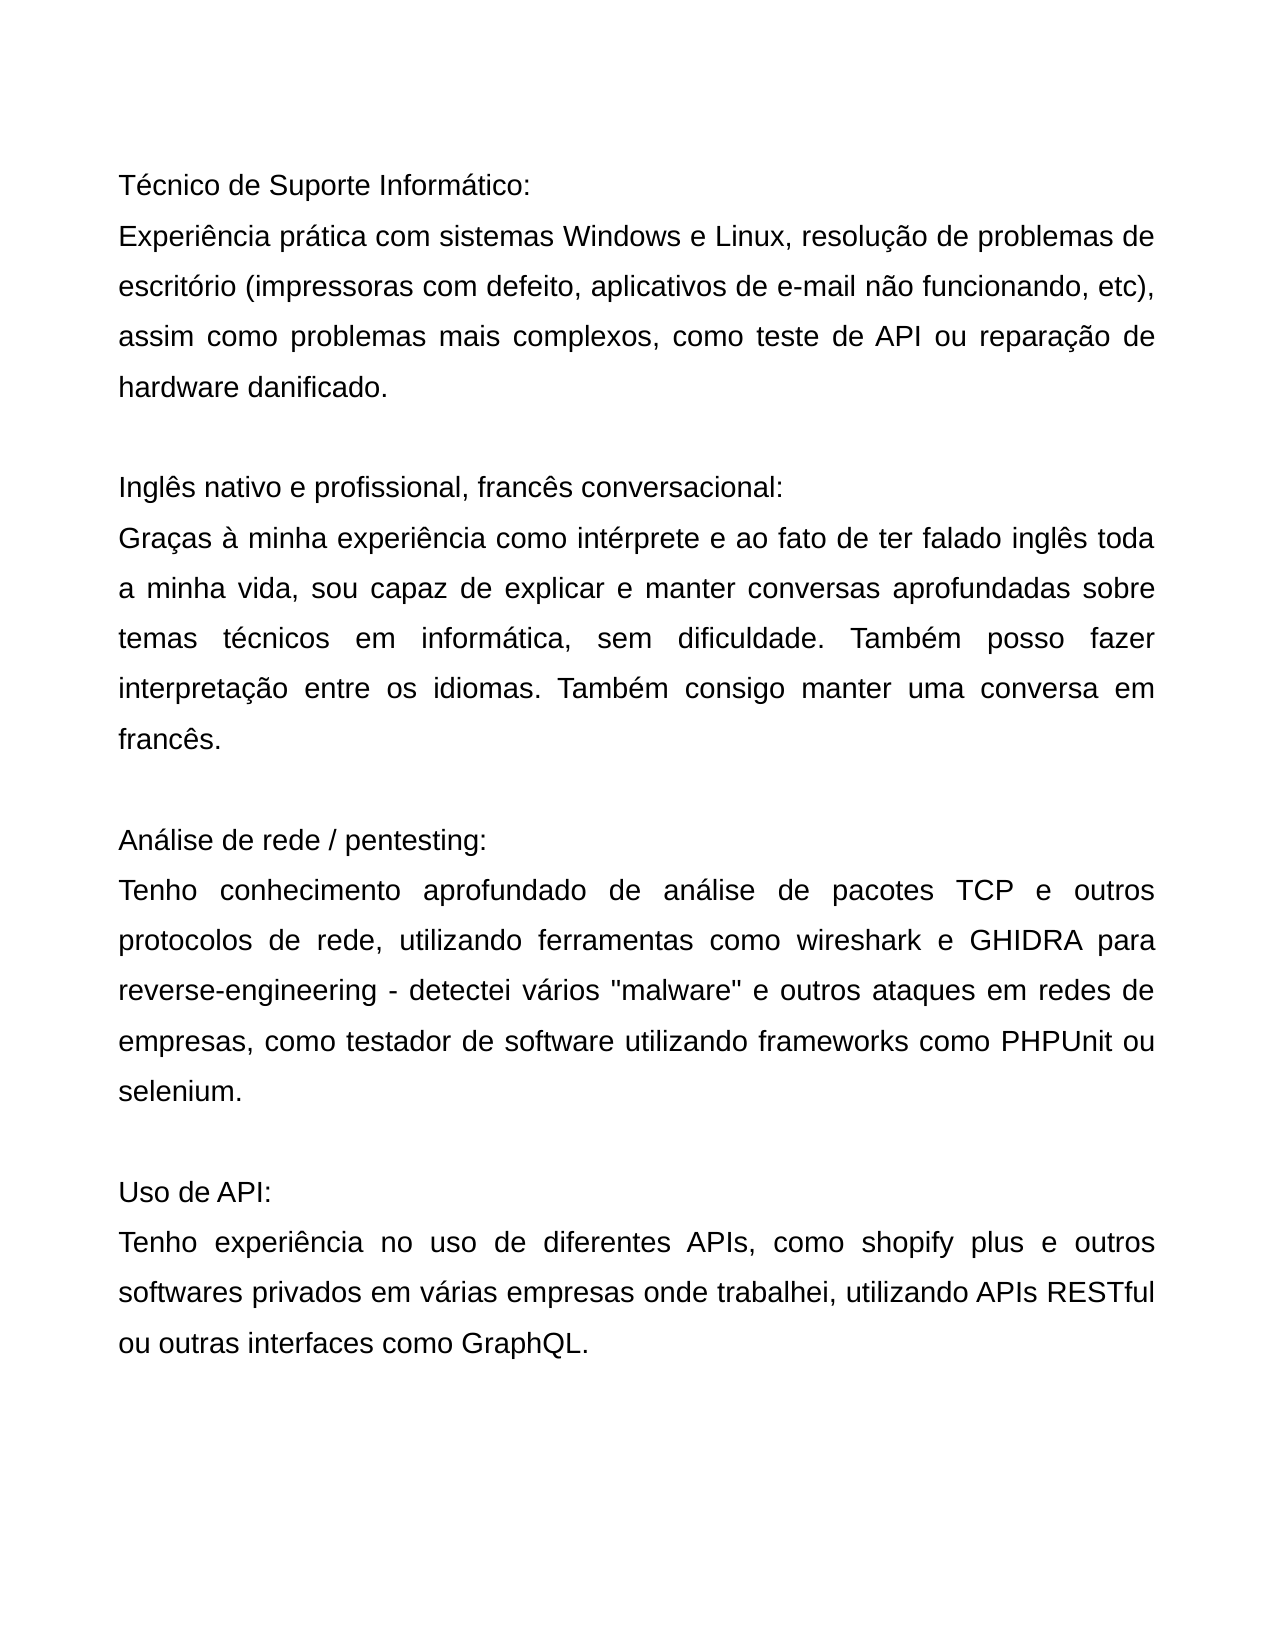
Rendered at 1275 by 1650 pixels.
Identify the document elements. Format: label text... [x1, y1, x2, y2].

text Inglês nativo e profissional, francês conversacional: [118, 470, 1157, 504]
text Análise de rede / pentesting: [118, 822, 1157, 856]
text Graças à minha experiência como intérprete e ao fato de ter falado inglês toda a minha vida, sou capaz de explicar e manter conversas aprofundadas sobre temas técnicos em informática, sem dificuldade. Também posso fazer interpretação entre os idiomas. Também consigo manter uma conversa em francês. [118, 521, 1157, 755]
text Tenho experiência no uso de diferentes APIs, como shopify plus e outros softwares privados em várias empresas onde trabalhei, utilizando APIs RESTful ou outras interfaces como GraphQL. [118, 1225, 1157, 1359]
text Tenho conhecimento aprofundado de análise de pacotes TCP e outros protocolos de rede, utilizando ferramentas como wireshark e GHIDRA para reverse-engineering - detectei vários "malware" e outros ataques em redes de empresas, como testador de software utilizando frameworks como PHPUnit ou selenium. [118, 873, 1157, 1108]
text Técnico de Suporte Informático: [118, 168, 1157, 202]
text Uso de API: [118, 1175, 1157, 1208]
text Experiência prática com sistemas Windows e Linux, resolução de problemas de escritório (impressoras com defeito, aplicativos de e-mail não funcionando, etc), assim como problemas mais complexos, como teste de API ou reparação de hardware danificado. [118, 219, 1157, 403]
